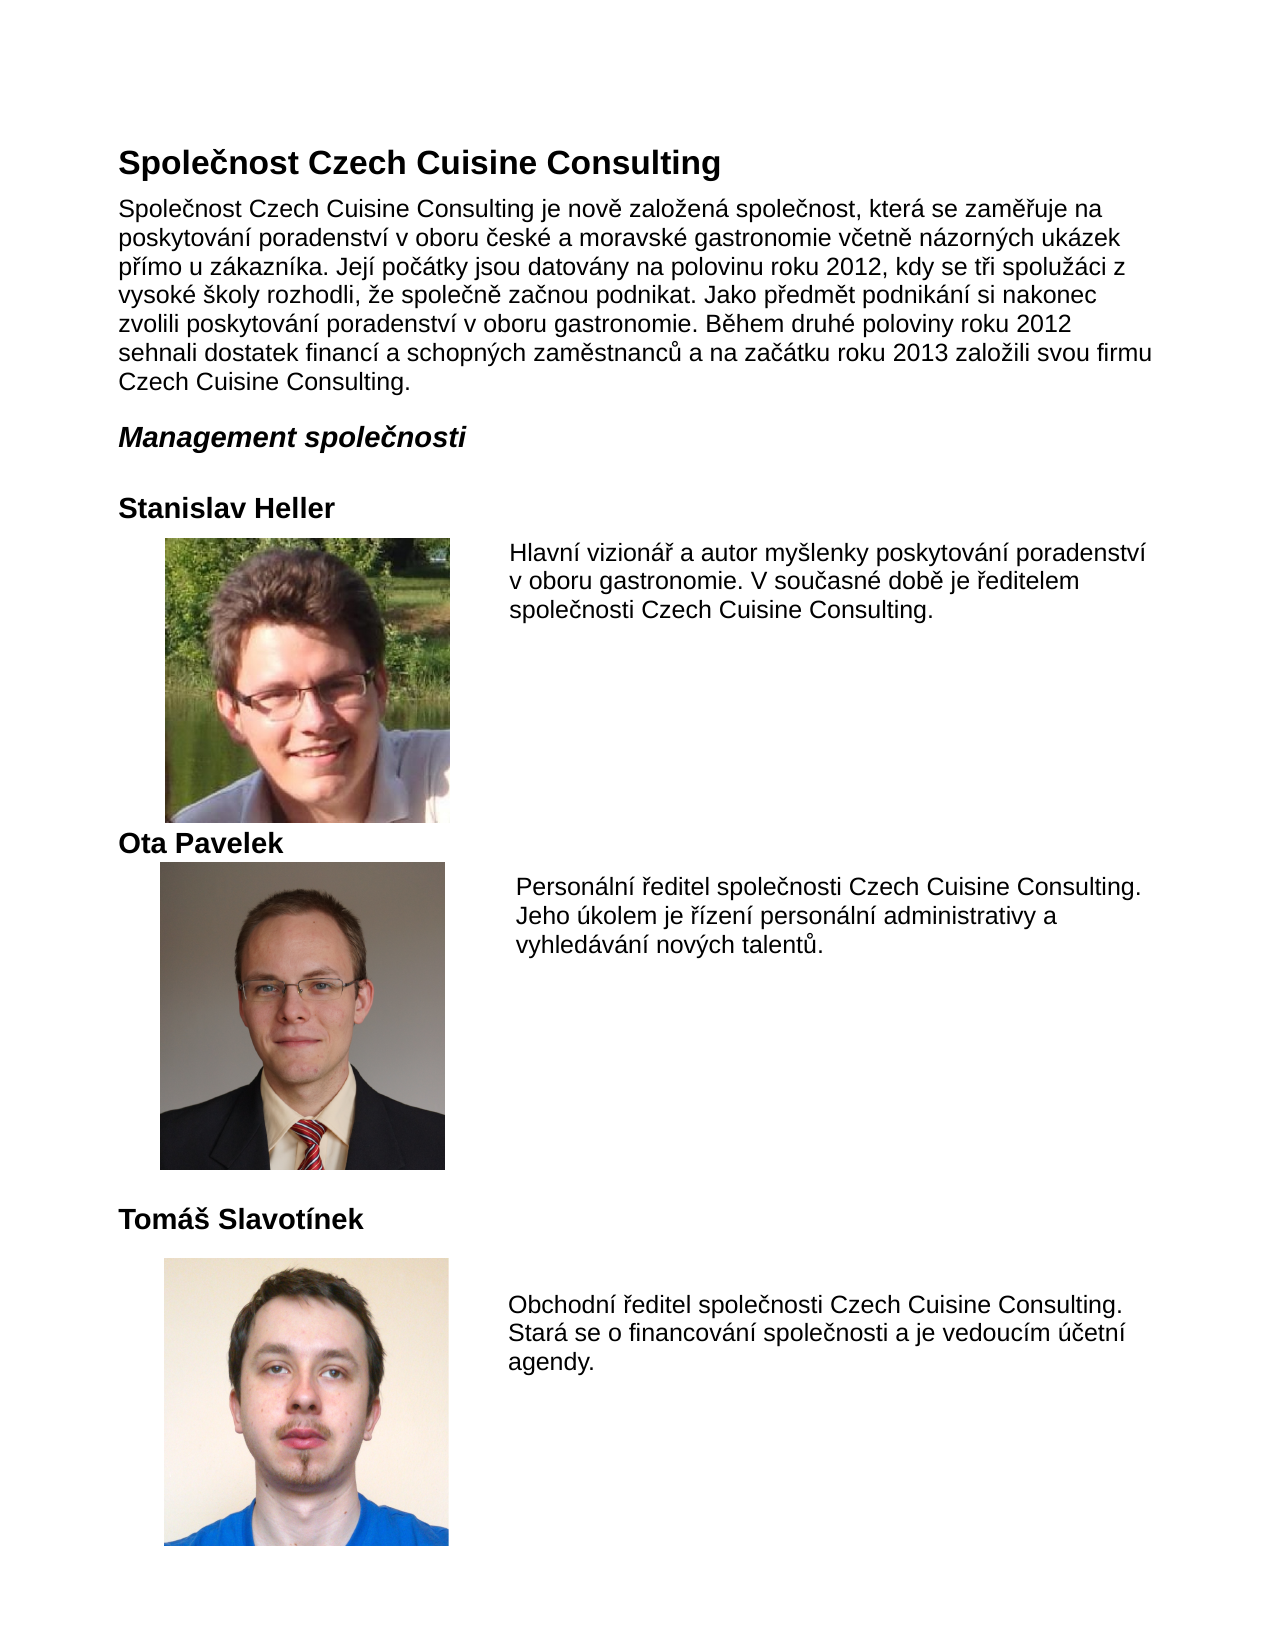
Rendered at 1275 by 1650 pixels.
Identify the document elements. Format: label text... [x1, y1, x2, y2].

picture [160, 862, 445, 1170]
text Hlavní vizionář a autor myšlenky poskytování poradenství v oboru gastronomie. V současné době je ředitelem společnosti Czech Cuisine Consulting. [450, 538, 1157, 624]
text Společnost Czech Cuisine Consulting je nově založená společnost, která se zaměřuje na poskytování poradenství v oboru české a moravské gastronomie včetně názorných ukázek přímo u zákazníka. Její počátky jsou datovány na polovinu roku 2012, kdy se tři spolužáci z vysoké školy rozhodli, že společně začnou podnikat. Jako předmět podnikání si nakonec zvolili poskytování poradenství v oboru gastronomie. Během druhé poloviny roku 2012 sehnali dostatek financí a schopných zaměstnanců a na začátku roku 2013 založili svou firmu Czech Cuisine Consulting. [118, 194, 1157, 396]
text Personální ředitel společnosti Czech Cuisine Consulting. Jeho úkolem je řízení personální administrativy a vyhledávání nových talentů. [445, 872, 1157, 959]
subtitle Stanislav Heller [118, 492, 1157, 525]
subtitle Tomáš Slavotínek [118, 1202, 1157, 1236]
text Obchodní ředitel společnosti Czech Cuisine Consulting. Stará se o financování společnosti a je vedoucím účetní agendy. [449, 1290, 1157, 1376]
text [118, 538, 165, 624]
picture [165, 538, 450, 823]
subtitle Ota Pavelek [118, 826, 1157, 860]
subtitle Management společnosti [118, 421, 1157, 454]
text [118, 872, 160, 959]
text [118, 1290, 164, 1376]
picture [164, 1258, 449, 1546]
subtitle Společnost Czech Cuisine Consulting [118, 143, 1157, 182]
